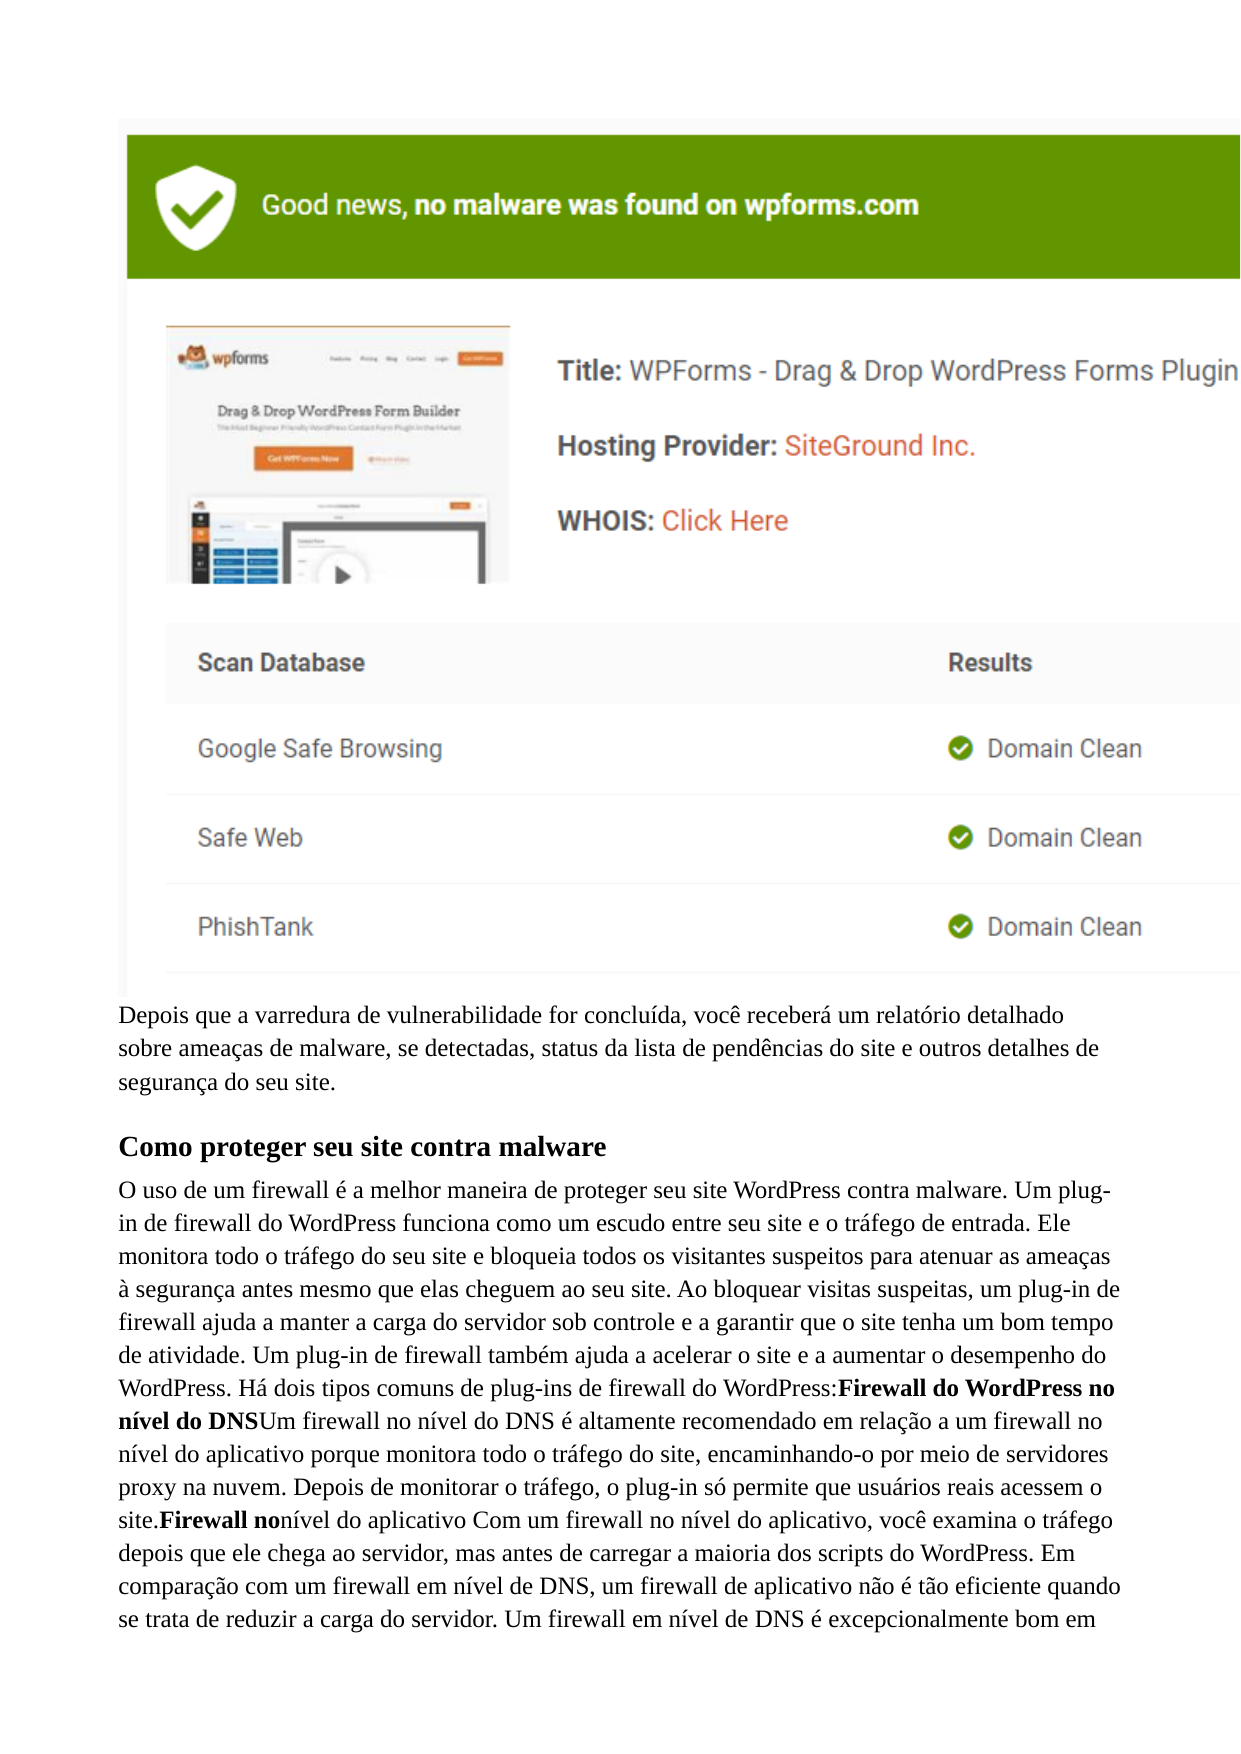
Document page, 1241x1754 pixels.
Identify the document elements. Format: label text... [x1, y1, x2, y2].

text Depois que a varredura de vulnerabilidade for concluída, você receberá um relatório detalhado sobre ameaças de malware, se detectadas, status da lista de pendências do site e outros detalhes de segurança do seu site. [118, 997, 1122, 1095]
text O uso de um firewall é a melhor maneira de proteger seu site WordPress contra malware. Um plug-in de firewall do WordPress funciona como um escudo entre seu site e o tráfego de entrada. Ele monitora todo o tráfego do seu site e bloqueia todos os visitantes suspeitos para atenuar as ameaças à segurança antes mesmo que elas cheguem ao seu site. Ao bloquear visitas suspeitas, um plug-in de firewall ajuda a manter a carga do servidor sob controle e a garantir que o site tenha um bom tempo de atividade. Um plug-in de firewall também ajuda a acelerar o site e a aumentar o desempenho do WordPress. Há dois tipos comuns de plug-ins de firewall do WordPress:Firewall do WordPress no nível do DNSUm firewall no nível do DNS é altamente recomendado em relação a um firewall no nível do aplicativo porque monitora todo o tráfego do site, encaminhando-o por meio de servidores proxy na nuvem. Depois de monitorar o tráfego, o plug-in só permite que usuários reais acessem o site.Firewall nonível do aplicativo Com um firewall no nível do aplicativo, você examina o tráfego depois que ele chega ao servidor, mas antes de carregar a maioria dos scripts do WordPress. Em comparação com um firewall em nível de DNS, um firewall de aplicativo não é tão eficiente quando se trata de reduzir a carga do servidor. Um firewall em nível de DNS é excepcionalmente bom em [118, 1175, 1122, 1633]
subtitle Como proteger seu site contra malware [118, 1129, 1122, 1162]
picture [118, 118, 1241, 997]
